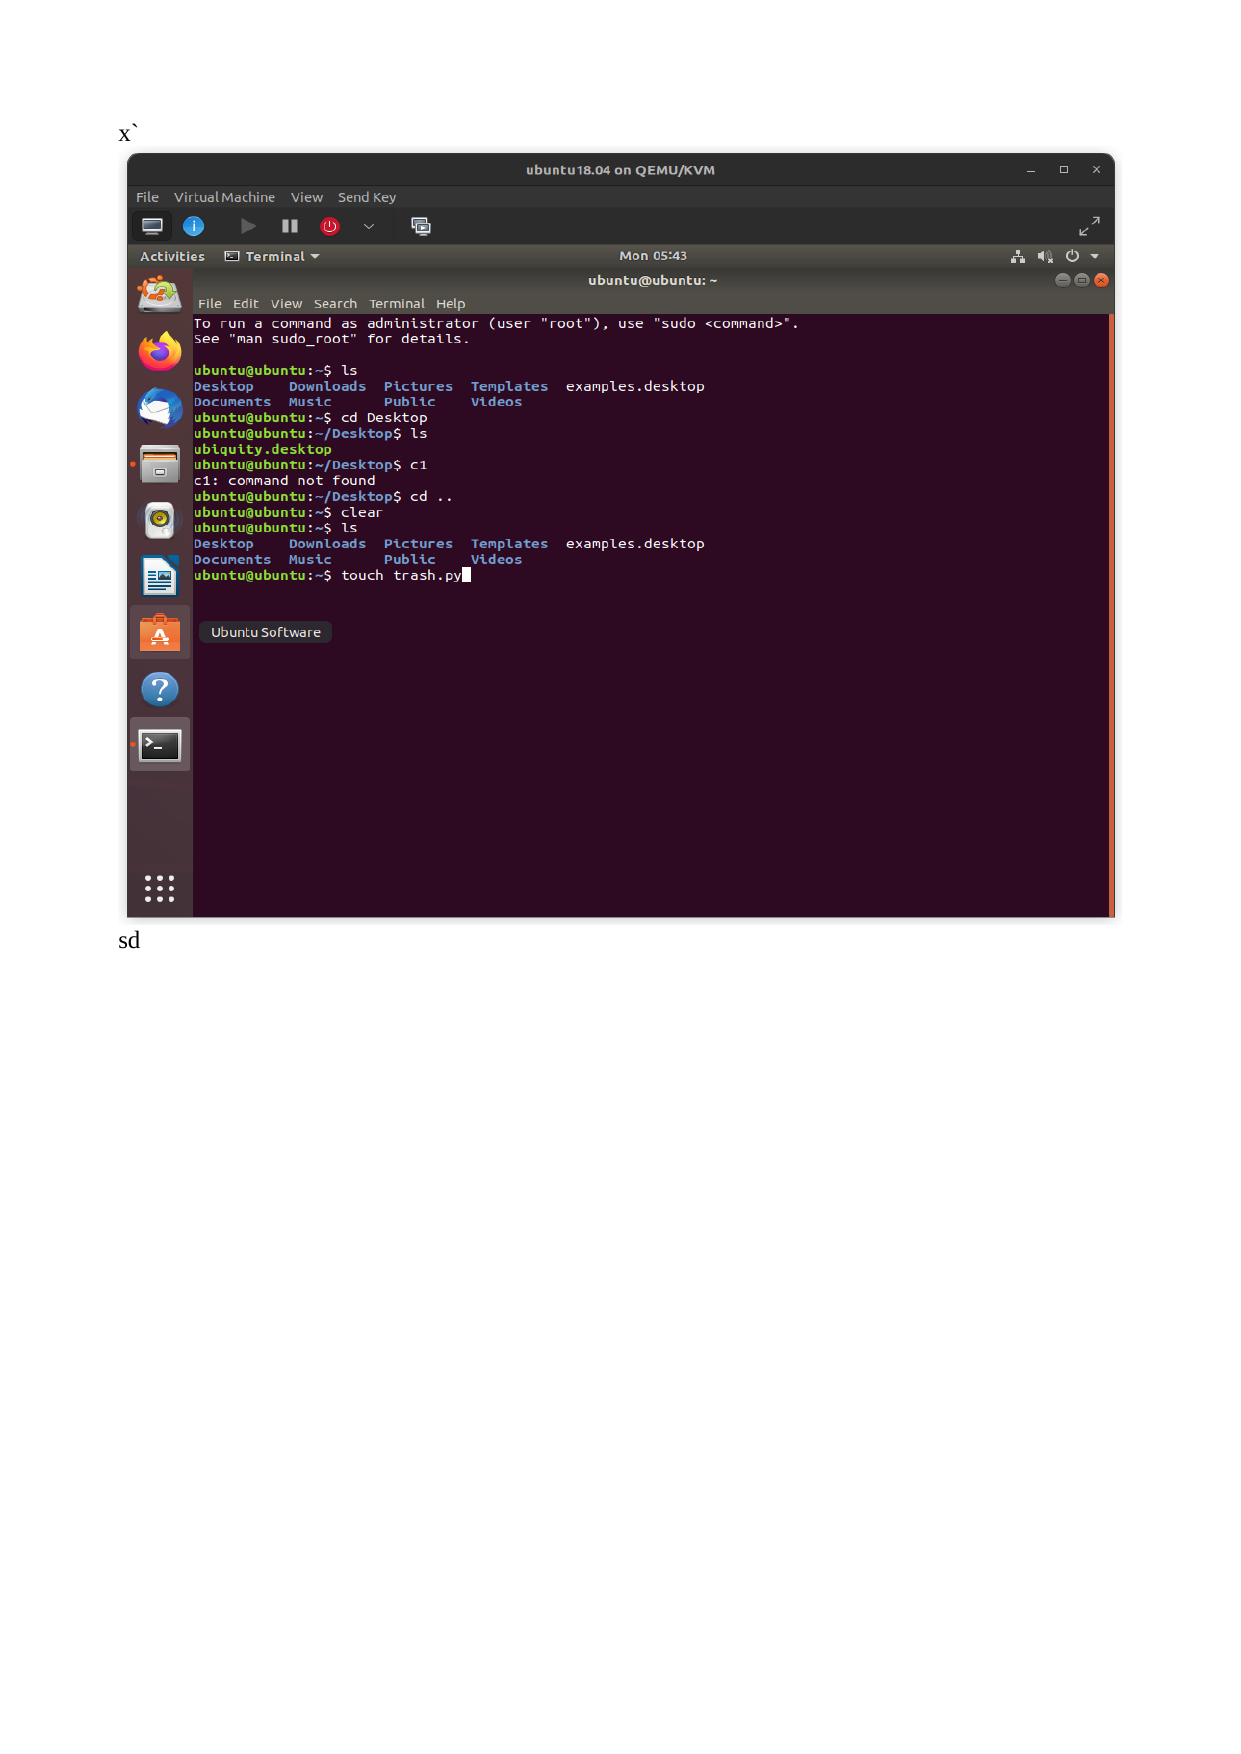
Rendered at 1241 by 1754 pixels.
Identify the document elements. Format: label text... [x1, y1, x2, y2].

text x` [118, 118, 1122, 146]
text sd [118, 925, 1122, 954]
picture [118, 146, 1123, 925]
